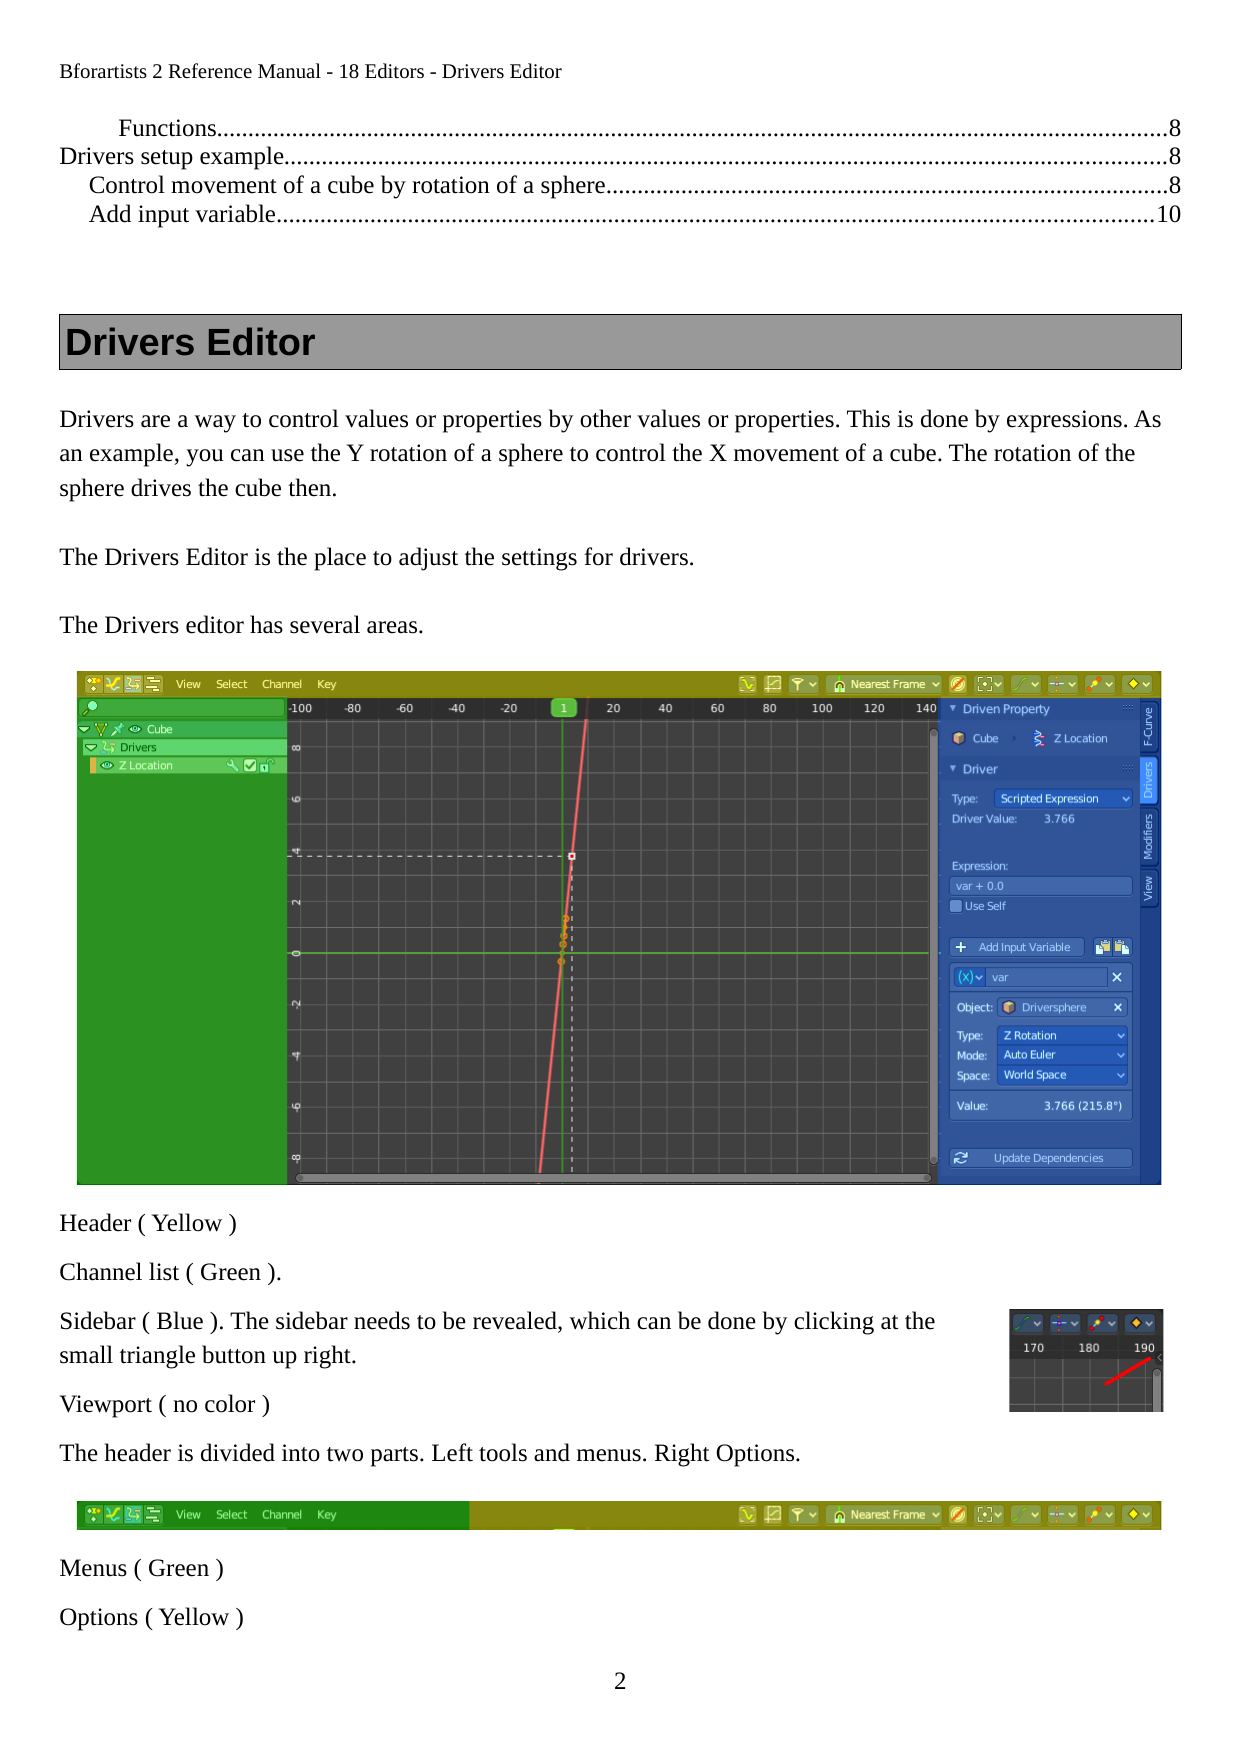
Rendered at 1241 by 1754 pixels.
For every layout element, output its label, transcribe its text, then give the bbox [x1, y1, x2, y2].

text Drivers are a way to control values or properties by other values or properties. This is done by expressions. As an example, you can use the Y rotation of a sphere to control the X movement of a cube. The rotation of the sphere drives the cube then. [59, 404, 1181, 501]
text The header is divided into two parts. Left tools and menus. Right Options. [59, 1438, 1181, 1467]
text Functions 8 [118, 113, 1181, 141]
text Menus ( Green ) [59, 1487, 1181, 1582]
text Sidebar ( Blue ). The sidebar needs to be revealed, which can be done by clicking at the small triangle button up right. [59, 1306, 1181, 1369]
text Header ( Yellow ) [59, 659, 1181, 1236]
text The Drivers Editor is the place to adjust the settings for drivers. [59, 542, 1181, 570]
text The Drivers editor has several areas. [59, 611, 1181, 639]
text Control movement of a cube by rotation of a sphere 8 [88, 170, 1181, 199]
text Channel list ( Green ). [59, 1257, 1181, 1286]
table_header Drivers Editor [60, 315, 1181, 369]
text Add input variable 10 [88, 199, 1181, 228]
text Drivers setup example 8 [59, 141, 1181, 170]
picture [76, 671, 1162, 1185]
picture [1009, 1309, 1164, 1412]
picture [76, 1501, 1162, 1530]
text Viewport ( no color ) [59, 1389, 1181, 1418]
text Options ( Yellow ) [59, 1602, 1181, 1631]
